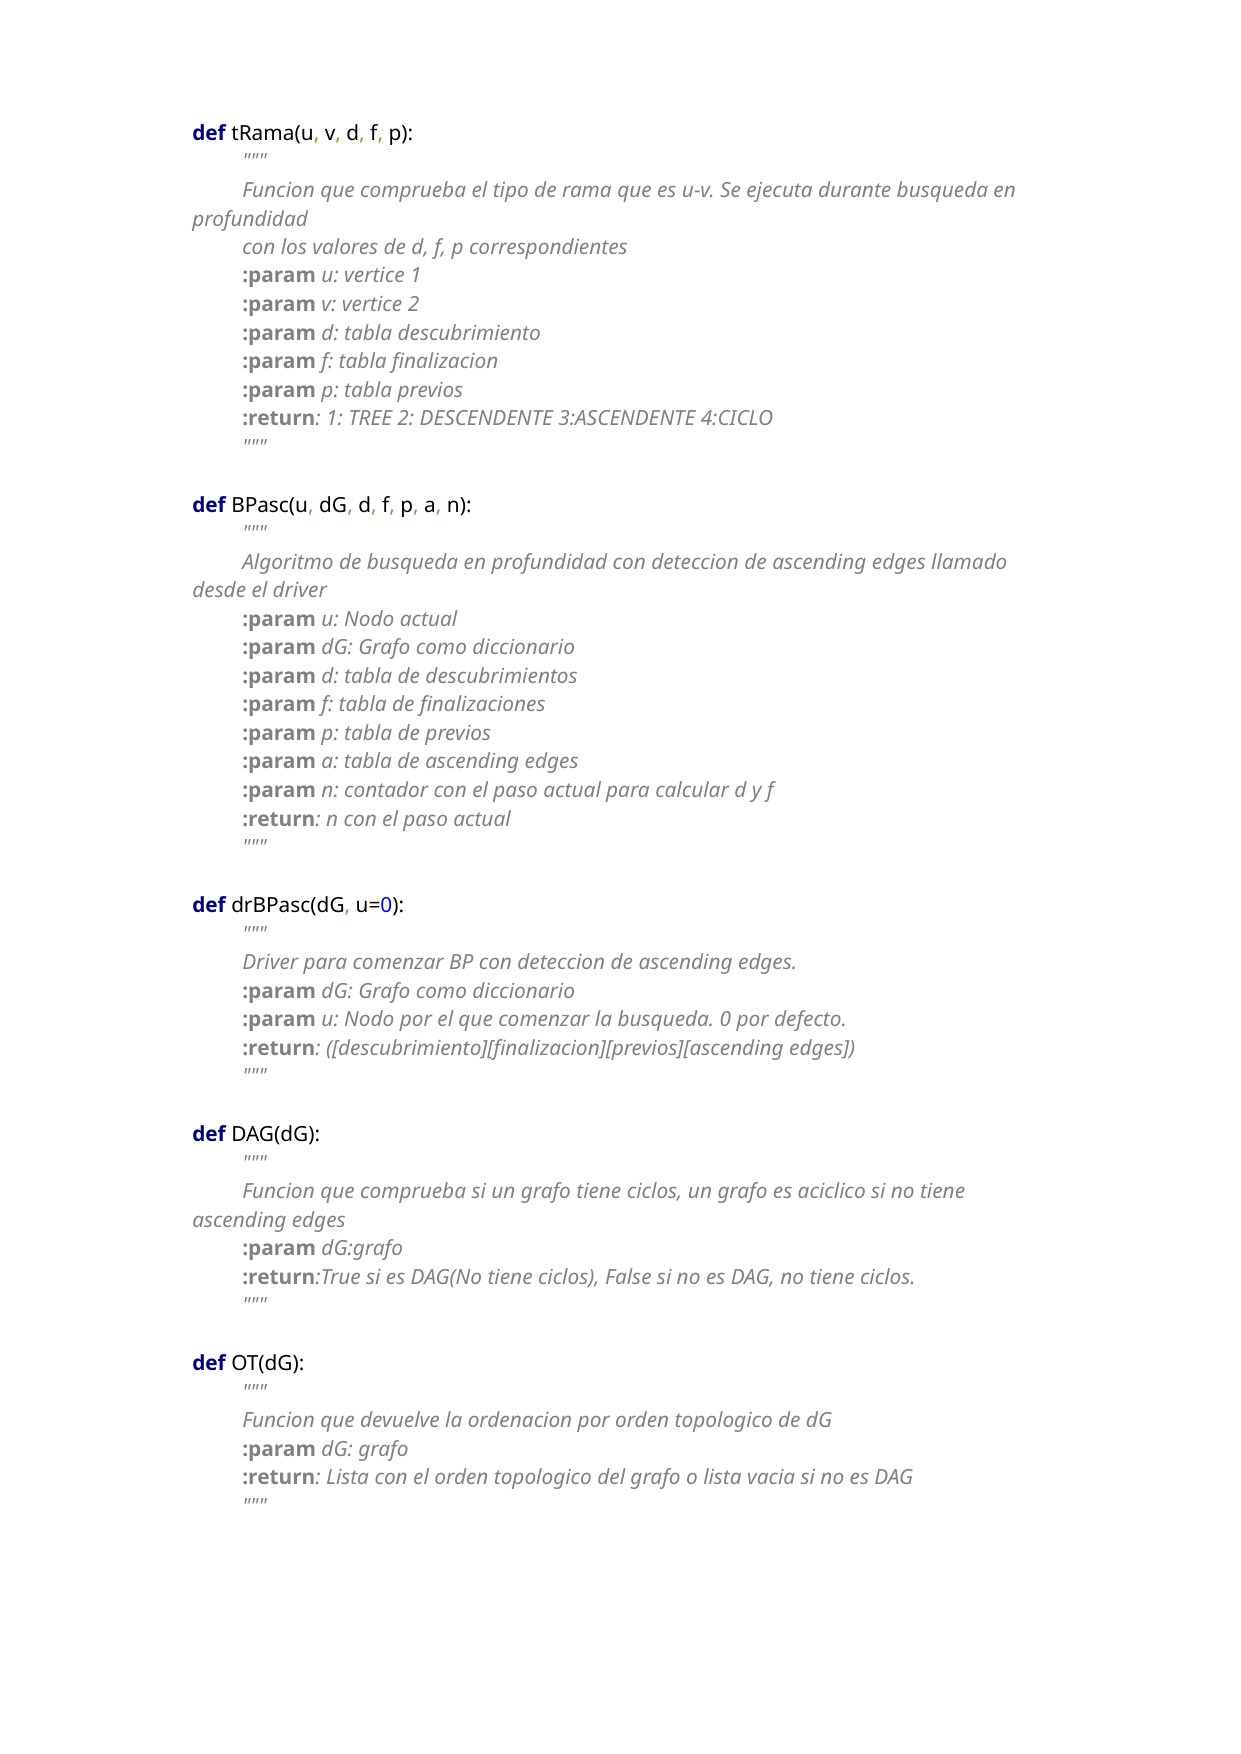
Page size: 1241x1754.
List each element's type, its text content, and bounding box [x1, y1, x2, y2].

text """ [192, 1061, 1064, 1090]
text def drBPasc(dG, u=0): [192, 890, 1064, 919]
text """ [192, 1290, 1064, 1319]
text :param d: tabla descubrimiento [192, 318, 1064, 346]
text """ [192, 432, 1064, 460]
text def tRama(u, v, d, f, p): [192, 118, 1064, 147]
text :param f: tabla de finalizaciones [192, 689, 1064, 718]
text :param n: contador con el paso actual para calcular d y f [192, 775, 1064, 804]
text Funcion que comprueba si un grafo tiene ciclos, un grafo es aciclico si no tiene ascending edges [192, 1176, 1064, 1233]
text :return:True si es DAG(No tiene ciclos), False si no es DAG, no tiene ciclos. [192, 1262, 1064, 1290]
text """ [192, 1377, 1064, 1405]
text def OT(dG): [192, 1348, 1064, 1377]
text :param a: tabla de ascending edges [192, 747, 1064, 775]
text :param p: tabla de previos [192, 718, 1064, 747]
text :param dG: grafo [192, 1434, 1064, 1462]
text :param p: tabla previos [192, 375, 1064, 403]
text """ [192, 147, 1064, 175]
text """ [192, 1148, 1064, 1176]
text :param f: tabla finalizacion [192, 346, 1064, 375]
text Funcion que comprueba el tipo de rama que es u-v. Se ejecuta durante busqueda en profundidad [192, 175, 1064, 232]
text :return: ([descubrimiento][finalizacion][previos][ascending edges]) [192, 1033, 1064, 1061]
text :return: 1: TREE 2: DESCENDENTE 3:ASCENDENTE 4:CICLO [192, 403, 1064, 432]
text def BPasc(u, dG, d, f, p, a, n): [192, 490, 1064, 518]
text Driver para comenzar BP con deteccion de ascending edges. [192, 947, 1064, 976]
text """ [192, 518, 1064, 547]
text :param u: Nodo actual [192, 604, 1064, 632]
text :param d: tabla de descubrimientos [192, 661, 1064, 689]
text """ [192, 919, 1064, 947]
text :param u: Nodo por el que comenzar la busqueda. 0 por defecto. [192, 1004, 1064, 1033]
text :param dG: Grafo como diccionario [192, 976, 1064, 1004]
text :param v: vertice 2 [192, 289, 1064, 318]
text :return: n con el paso actual [192, 804, 1064, 832]
text :param dG:grafo [192, 1233, 1064, 1262]
text :return: Lista con el orden topologico del grafo o lista vacia si no es DAG [192, 1462, 1064, 1491]
text Funcion que devuelve la ordenacion por orden topologico de dG [192, 1405, 1064, 1434]
text """ [192, 1491, 1064, 1519]
text con los valores de d, f, p correspondientes [192, 232, 1064, 261]
text def DAG(dG): [192, 1119, 1064, 1148]
text :param dG: Grafo como diccionario [192, 632, 1064, 661]
text Algoritmo de busqueda en profundidad con deteccion de ascending edges llamado desde el driver [192, 547, 1064, 604]
text :param u: vertice 1 [192, 261, 1064, 289]
text """ [192, 832, 1064, 861]
